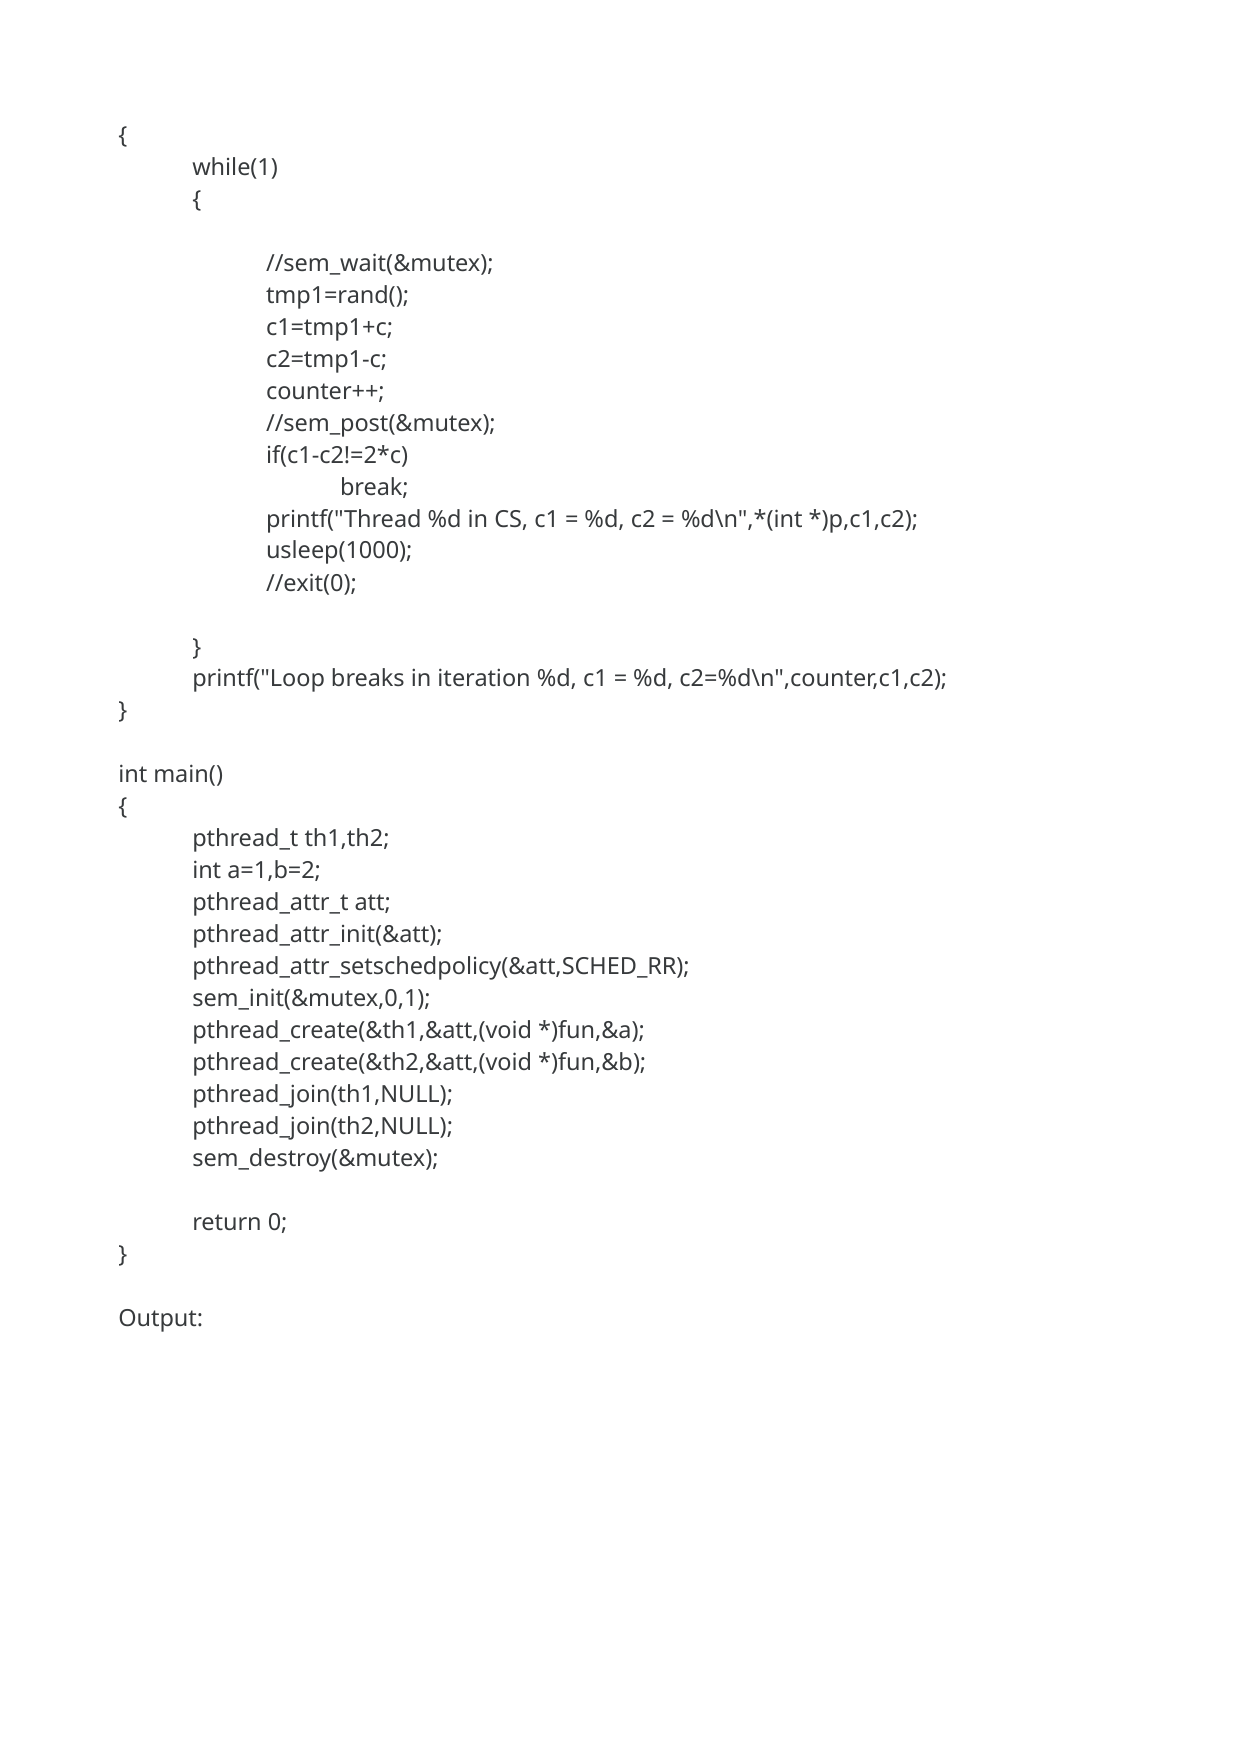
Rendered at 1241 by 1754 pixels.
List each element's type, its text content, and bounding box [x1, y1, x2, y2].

text { [118, 790, 1122, 822]
text { [118, 182, 1122, 214]
text c2=tmp1-c; [118, 342, 1122, 374]
text counter++; [118, 374, 1122, 406]
text //exit(0); [118, 566, 1122, 598]
text if(c1-c2!=2*c) [118, 438, 1122, 470]
text while(1) [118, 150, 1122, 182]
text } [118, 1237, 1122, 1269]
text printf("Thread %d in CS, c1 = %d, c2 = %d\n",*(int *)p,c1,c2); [118, 502, 1122, 534]
text pthread_join(th1,NULL); [118, 1077, 1122, 1109]
text pthread_join(th2,NULL); [118, 1109, 1122, 1141]
text { [118, 118, 1122, 150]
text //sem_post(&mutex); [118, 406, 1122, 438]
text pthread_attr_t att; [118, 886, 1122, 918]
text int a=1,b=2; [118, 854, 1122, 886]
text printf("Loop breaks in iteration %d, c1 = %d, c2=%d\n",counter,c1,c2); [118, 662, 1122, 694]
text //sem_wait(&mutex); [118, 246, 1122, 278]
text } [118, 694, 1122, 726]
text Output: [118, 1301, 1122, 1333]
text return 0; [118, 1205, 1122, 1237]
text pthread_t th1,th2; [118, 822, 1122, 854]
text pthread_create(&th1,&att,(void *)fun,&a); [118, 1013, 1122, 1046]
text tmp1=rand(); [118, 278, 1122, 310]
text } [118, 630, 1122, 662]
text sem_init(&mutex,0,1); [118, 982, 1122, 1013]
text pthread_create(&th2,&att,(void *)fun,&b); [118, 1046, 1122, 1077]
text usleep(1000); [118, 534, 1122, 566]
text pthread_attr_setschedpolicy(&att,SCHED_RR); [118, 949, 1122, 982]
text sem_destroy(&mutex); [118, 1141, 1122, 1173]
text c1=tmp1+c; [118, 310, 1122, 342]
text int main() [118, 758, 1122, 790]
text pthread_attr_init(&att); [118, 918, 1122, 949]
text break; [118, 470, 1122, 502]
